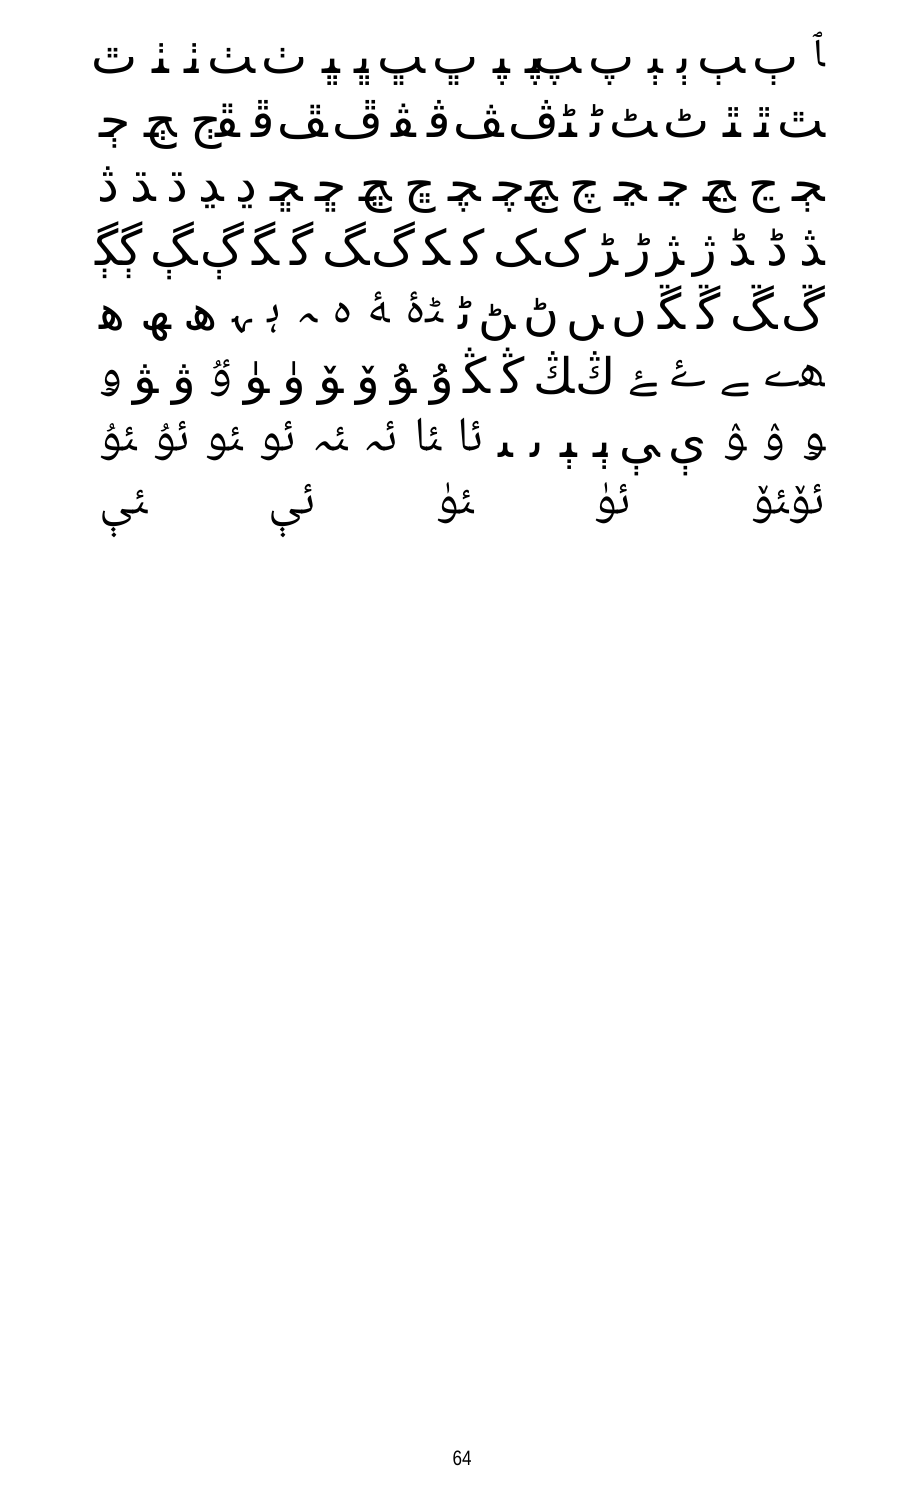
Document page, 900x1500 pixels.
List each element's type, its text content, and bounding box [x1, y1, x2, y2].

text ﭑ ﭒ ﭓ ﭔ ﭕ ﭖ ﭗﭘ ﭙ ﭚ ﭛ ﭜ ﭝ ﭞ ﭟ ﭠ ﭡ ﭢ ﭣ ﭤ ﭥ ﭦ ﭧ ﭨ ﭩﭪ ﭫ ﭬ ﭭ ﭮ ﭯ ﭰ ﭱﭲ ﭳ ﭴ ﭵ ﭶ ﭷ ﭸ ﭹ ﭺ ﭻﭼ ﭽ ﭾ ﭿ ﮀ ﮁ ﮂ ﮃ ﮄ ﮅ ﮆ ﮇ ﮈ ﮉ ﮊ ﮋ ﮌ ﮍ ﮎ ﮏ ﮐ ﮑ ﮒ ﮓ ﮔ ﮕ ﮖ ﮗ ﮘﮙ ﮚ ﮛ ﮜ ﮝ ﮞ ﮟ ﮠ ﮡ ﮢ ﮣﮤ ﮥ ﮦ ﮧ ﮨ ﮩ ﮪ ﮫ ﮬ ﮭﮮ ﮯ ﮰ ﮱ ﯓ ﯔ ﯕ ﯖ ﯗ ﯘ ﯙ ﯚ ﯛ ﯜ ﯝ ﯞ ﯟ ﯠ ﯡ ﯢ ﯣ ﯤ ﯥ ﯦ ﯧ ﯨ ﯩ ﯪ ﯫ ﯬ ﯭ ﯮ ﯯ ﯰ ﯱ ﯲﯳ ﯴ ﯵ ﯶ ﯷ [99, 30, 825, 541]
